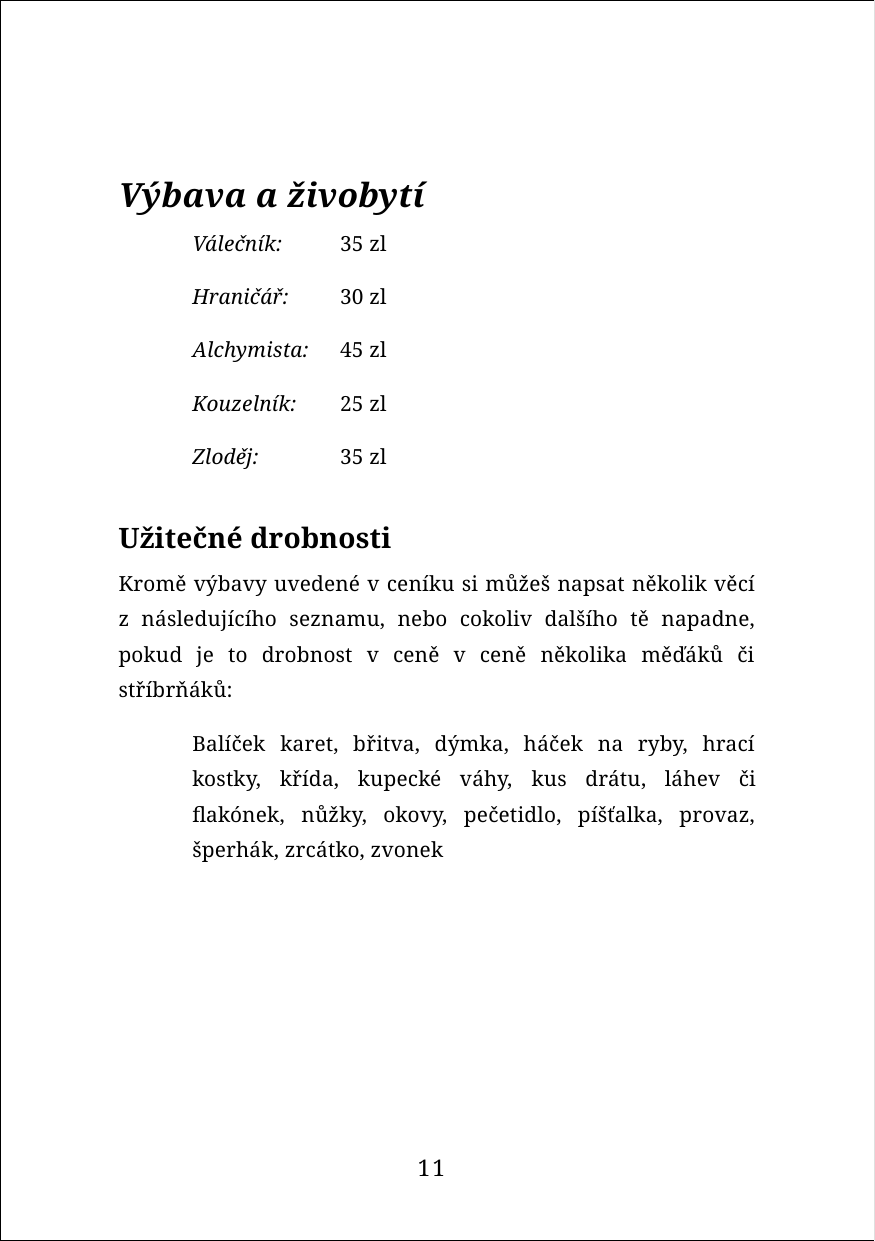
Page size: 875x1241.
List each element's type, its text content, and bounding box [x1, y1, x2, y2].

text Alchymista: 45 zl [192, 335, 756, 364]
text Zloděj: 35 zl [192, 442, 756, 470]
text Válečník: 35 zl [192, 229, 756, 257]
text Hraničář: 30 zl [192, 282, 756, 311]
text Kromě výbavy uvedené v ceníku si můžeš napsat několik věcí z následujícího seznamu, nebo cokoliv dalšího tě napadne, pokud je to drobnost v ceně v ceně několika měďáků či stříbrňáků: [118, 569, 756, 704]
text Kouzelník: 25 zl [192, 389, 756, 417]
text Balíček karet, břitva, dýmka, háček na ryby, hrací kostky, křída, kupecké váhy, kus drátu, láhev či flakónek, nůžky, okovy, pečetidlo, píšťalka, provaz, šperhák, zrcátko, zvonek [192, 729, 756, 864]
subtitle Výbava a živobytí [118, 172, 756, 217]
subtitle Užitečné drobnosti [118, 519, 756, 557]
